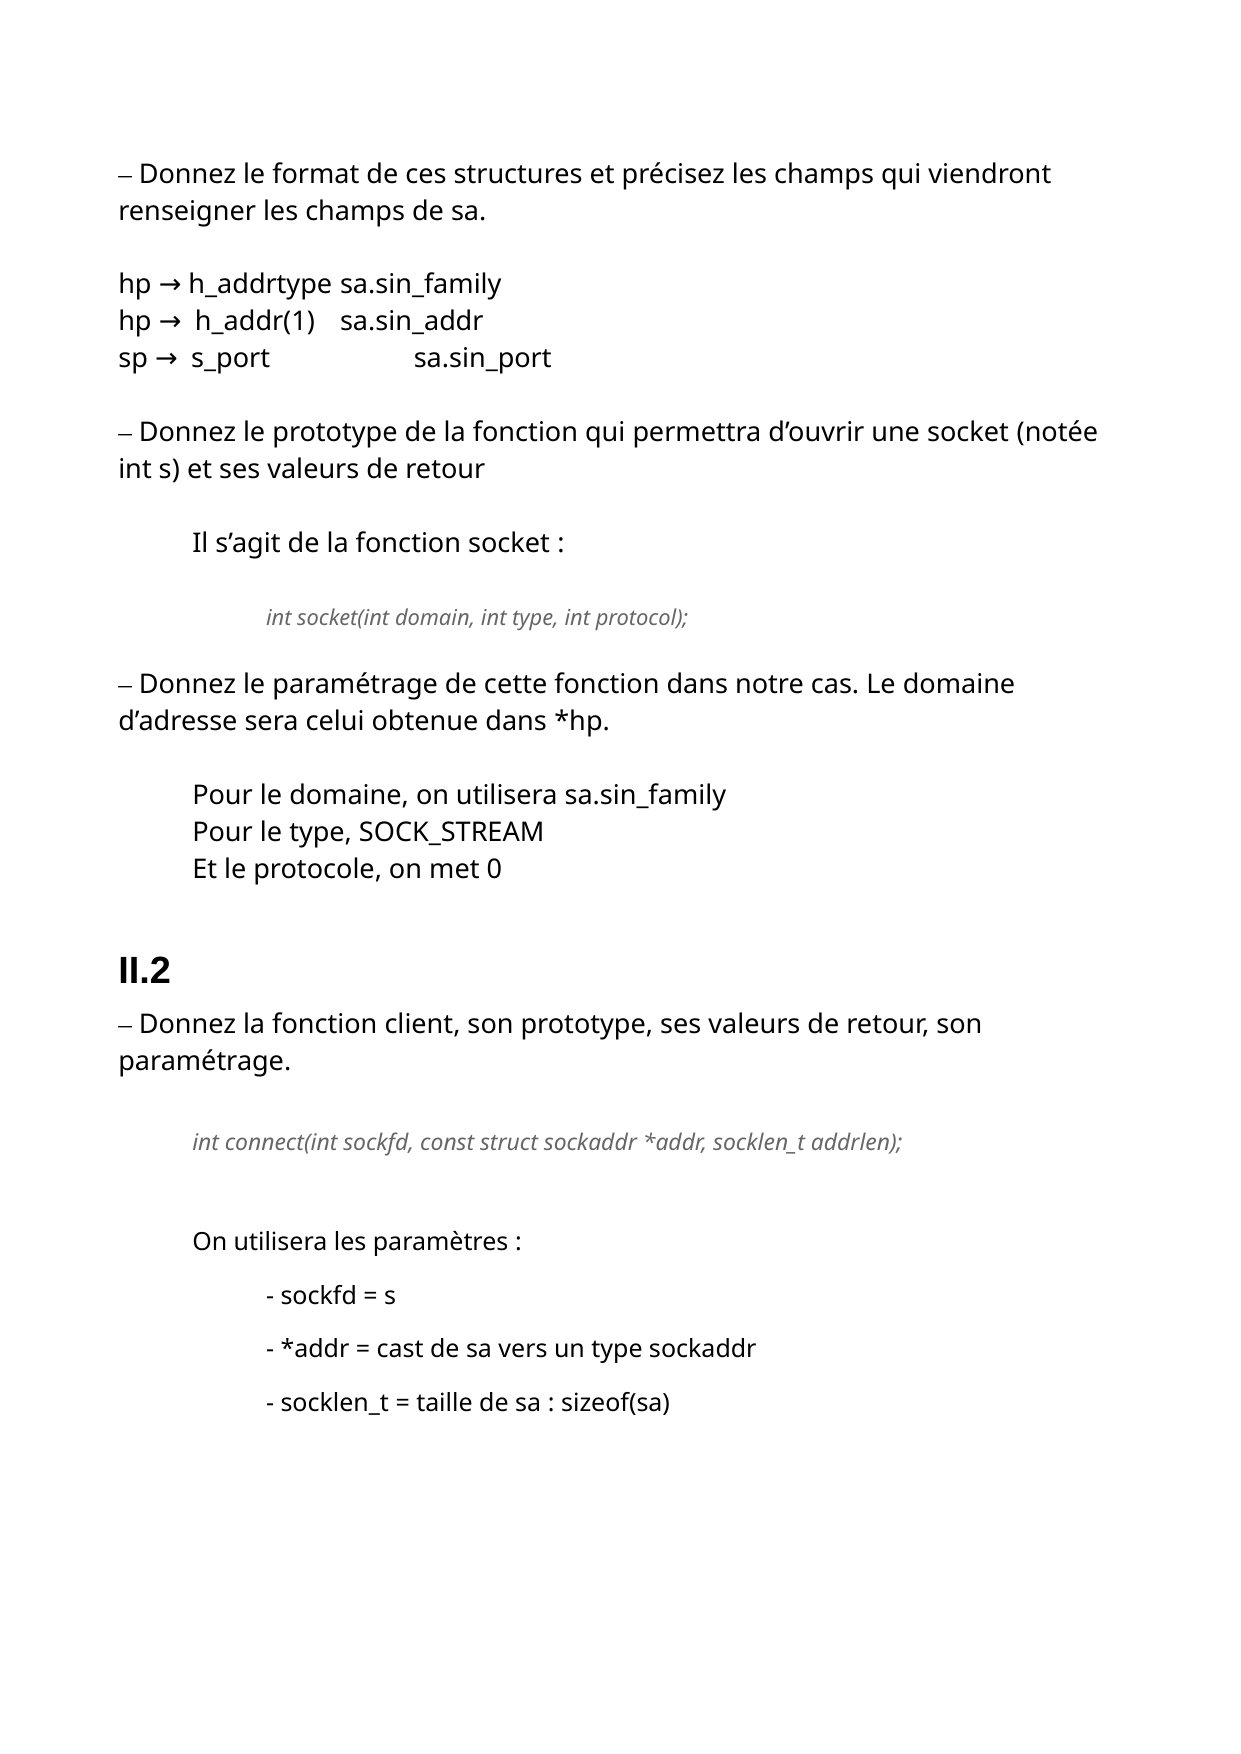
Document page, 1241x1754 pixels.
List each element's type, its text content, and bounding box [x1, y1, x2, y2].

text Pour le type, SOCK_STREAM [118, 812, 1122, 849]
text – Donnez la fonction client, son prototype, ses valeurs de retour, son paramétrage. [118, 1004, 1122, 1078]
text – Donnez le paramétrage de cette fonction dans notre cas. Le domaine d’adresse sera celui obtenue dans *hp. [118, 665, 1122, 738]
subtitle II.2 [118, 948, 1122, 992]
text Et le protocole, on met 0 [118, 849, 1122, 886]
text - *addr = cast de sa vers un type sockaddr [118, 1331, 1122, 1365]
text sp → s_port sa.sin_port [118, 339, 1122, 376]
text - socklen_t = taille de sa : sizeof(sa) [118, 1385, 1122, 1419]
text – Donnez le prototype de la fonction qui permettra d’ouvrir une socket (notée int s) et ses valeurs de retour [118, 412, 1122, 486]
text int connect(int sockfd, const struct sockaddr *addr, socklen_t addrlen); [118, 1125, 1122, 1157]
text Il s’agit de la fonction socket : [118, 523, 1122, 560]
text On utilisera les paramètres : [118, 1223, 1122, 1258]
text - sockfd = s [118, 1277, 1122, 1311]
text hp → h_addrtype sa.sin_family [118, 265, 1122, 302]
text – Donnez le format de ces structures et précisez les champs qui viendront renseigner les champs de sa. [118, 154, 1122, 228]
text int socket(int domain, int type, int protocol); [118, 597, 1122, 634]
text Pour le domaine, on utilisera sa.sin_family [118, 775, 1122, 812]
text hp → h_addr(1) sa.sin_addr [118, 302, 1122, 339]
